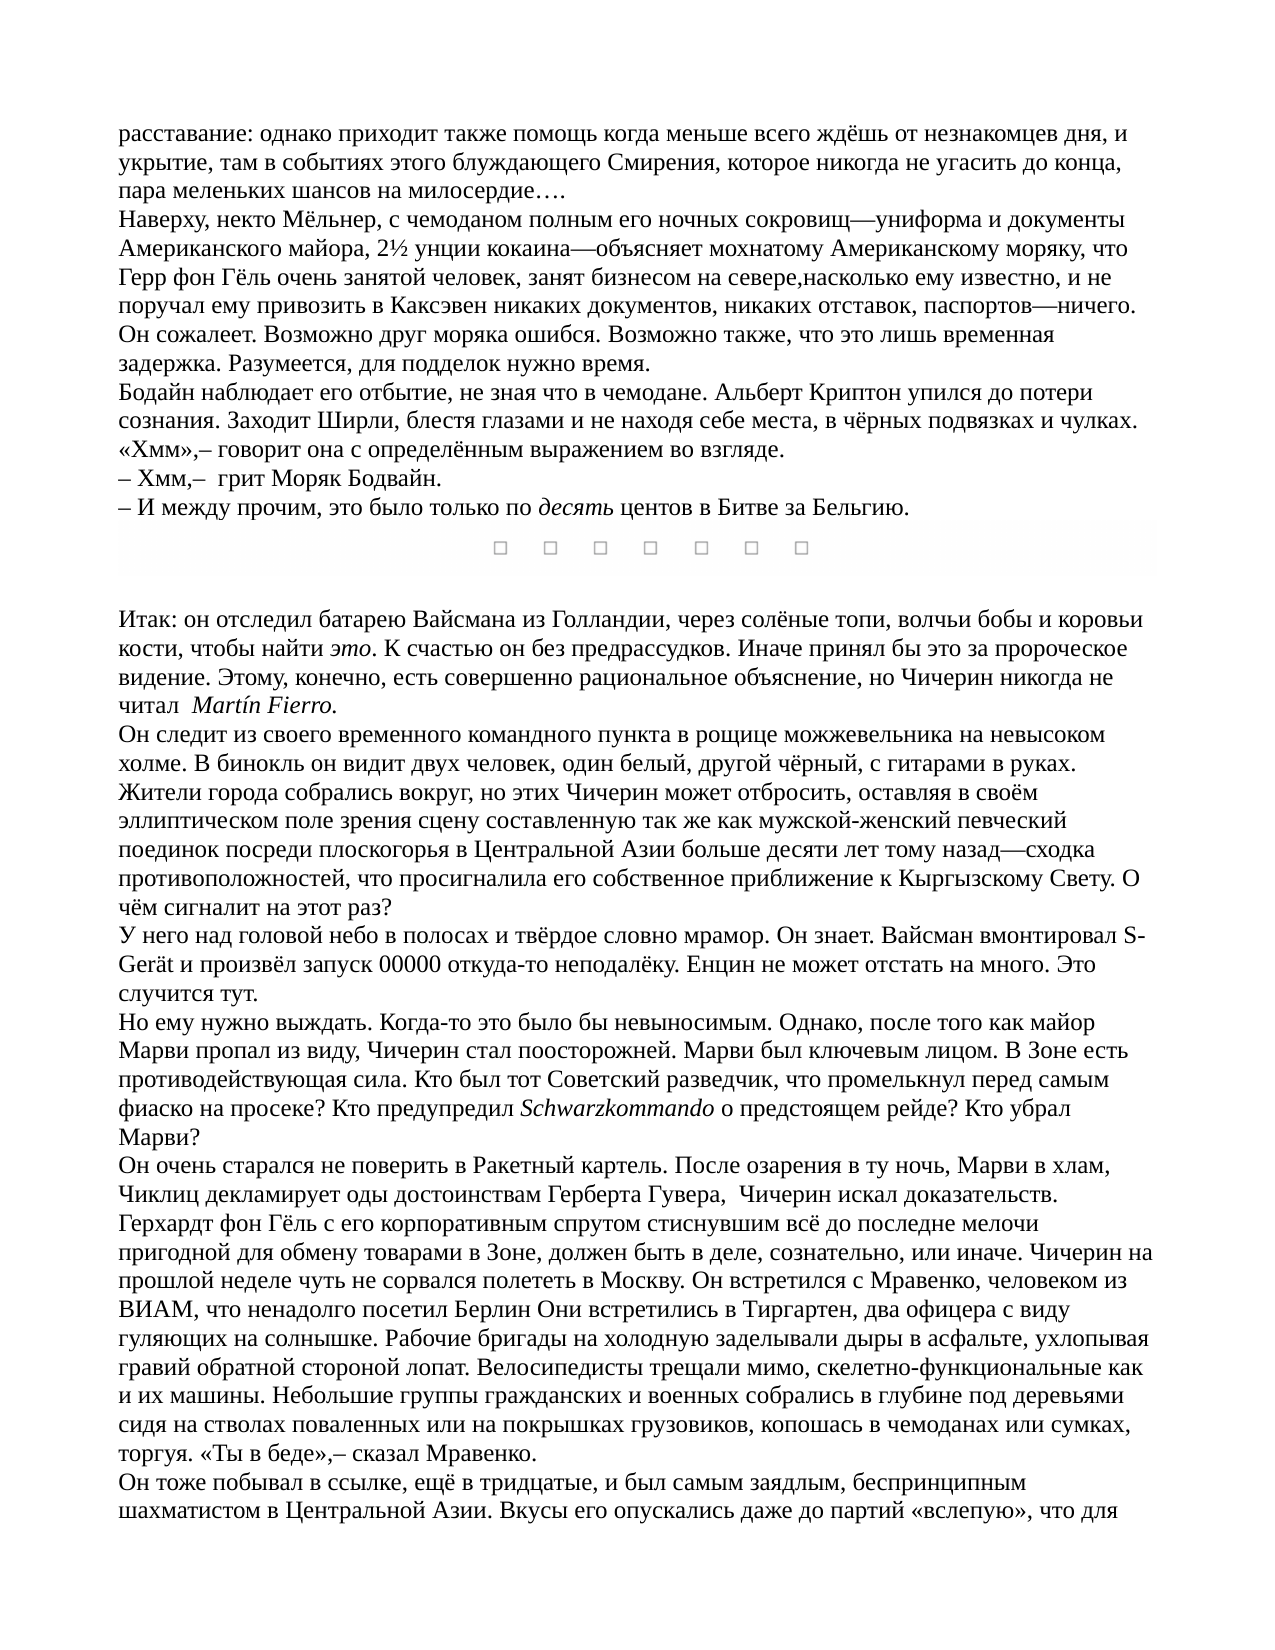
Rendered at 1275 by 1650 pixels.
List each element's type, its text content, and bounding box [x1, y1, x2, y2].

text Но ему нужно выждать. Когда-то это было бы невыносимым. Однако, после того как майор Марви пропал из виду, Чичерин стал поосторожней. Марви был ключевым лицом. В Зоне есть противодействующая сила. Кто был тот Советский разведчик, что промелькнул перед самым фиаско на просеке? Кто предупредил Schwarzkommando о предстоящем рейде? Кто убрал Марви? [118, 1007, 1157, 1151]
text У него над головой небо в полосах и твёрдое словно мрамор. Он знает. Вайсман вмонтировал S-Gerät и произвёл запуск 00000 откуда-то неподалёку. Енцин не может отстать на много. Это случится тут. [118, 921, 1157, 1007]
text Бодайн наблюдает его отбытие, не зная что в чемодане. Альберт Криптон упился до потери сознания. Заходит Ширли, блестя глазами и не находя себе места, в чёрных подвязках и чулках. «Хмм»,– говорит она с определённым выражением во взгляде. [118, 377, 1157, 463]
text Наверху, некто Мёльнер, с чемоданом полным его ночных сокровищ—униформа и документы Американского майора, 2½ унции кокаина—объясняет мохнатому Американскому моряку, что Герр фон Гёль очень занятой человек, занят бизнесом на севере,насколько ему известно, и не поручал ему привозить в Каксэвен никаких документов, никаких отставок, паспортов—ничего. Он сожалеет. Возможно друг моряка ошибся. Возможно также, что это лишь временная задержка. Разумеется, для подделок нужно время. [118, 204, 1157, 377]
text – Хмм,– грит Моряк Бодвайн. [118, 463, 1157, 492]
text Он очень старался не поверить в Ракетный картель. После озарения в ту ночь, Марви в хлам, Чиклиц декламирует оды достоинствам Герберта Гувера, Чичерин искал доказательств. Герхардт фон Гёль с его корпоративным спрутом стиснувшим всё до последне мелочи пригодной для обмену товарами в Зоне, должен быть в деле, сознательно, или иначе. Чичерин на прошлой неделе чуть не сорвался полететь в Москву. Он встретился с Мравенко, человеком из ВИАМ, что ненадолго посетил Берлин Они встретились в Тиргартен, два офицера с виду гуляющих на солнышке. Рабочие бригады на холодную заделывали дыры в асфальте, ухлопывая гравий обратной стороной лопат. Велосипедисты трещали мимо, скелетно-функциональные как и их машины. Небольшие группы гражданских и военных собрались в глубине под деревьями сидя на стволах поваленных или на покрышках грузовиков, копошась в чемоданах или сумках, торгуя. «Ты в беде»,– сказал Мравенко. [118, 1151, 1157, 1467]
text – И между прочим, это было только по десять центов в Битве за Бельгию. [118, 492, 1157, 520]
picture [118, 520, 1157, 576]
text Он следит из своего временного командного пункта в рощице можжевельника на невысоком холме. В бинокль он видит двух человек, один белый, другой чёрный, с гитарами в руках. Жители города собрались вокруг, но этих Чичерин может отбросить, оставляя в своём эллиптическом поле зрения сцену составленную так же как мужской-женский певческий поединок посреди плоскогорья в Центральной Азии больше десяти лет тому назад—сходка противоположностей, что просигналила его собственное приближение к Кыргызскому Свету. О чём сигналит на этот раз? [118, 719, 1157, 921]
text Итак: он отследил батарею Вайсмана из Голландии, через солёные топи, волчьи бобы и коровьи кости, чтобы найти это. К счастью он без предрассудков. Иначе принял бы это за пророческое видение. Этому, конечно, есть совершенно рациональное объяснение, но Чичерин никогда не читал Martín Fierro. [118, 604, 1157, 719]
text расставание: однако приходит также помощь когда меньше всего ждёшь от незнакомцев дня, и укрытие, там в событиях этого блуждающего Смирения, которое никогда не угасить до конца, пара меленьких шансов на милосердие…. [118, 118, 1157, 204]
text Он тоже побывал в ссылке, ещё в тридцатые, и был самым заядлым, беспринципным шахматистом в Центральной Азии. Вкусы его опускались даже до партий «вслепую», что для [118, 1467, 1157, 1524]
